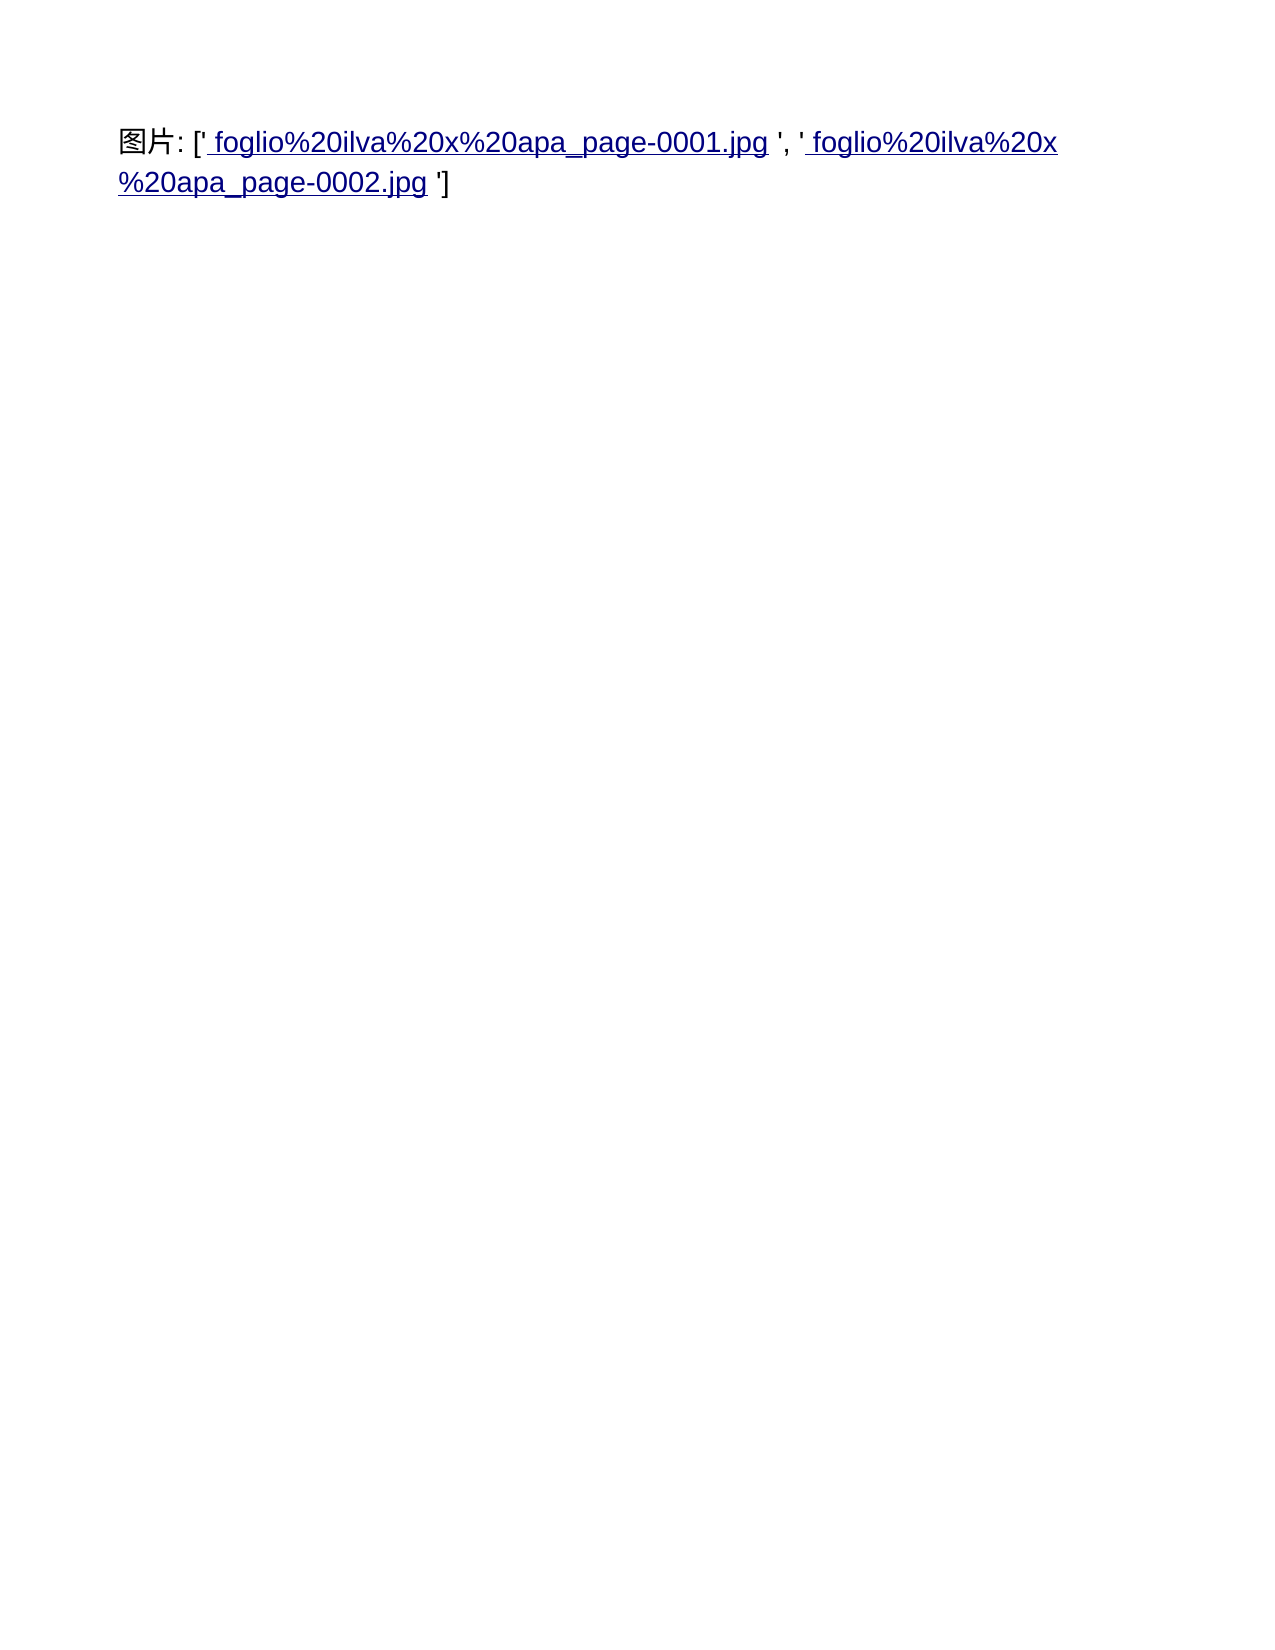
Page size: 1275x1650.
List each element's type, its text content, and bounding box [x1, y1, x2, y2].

text 图片: [' foglio%20ilva%20x%20apa_page-0001.jpg ', ' foglio%20ilva%20x%20apa_page-0002.jpg '] [118, 118, 1157, 199]
